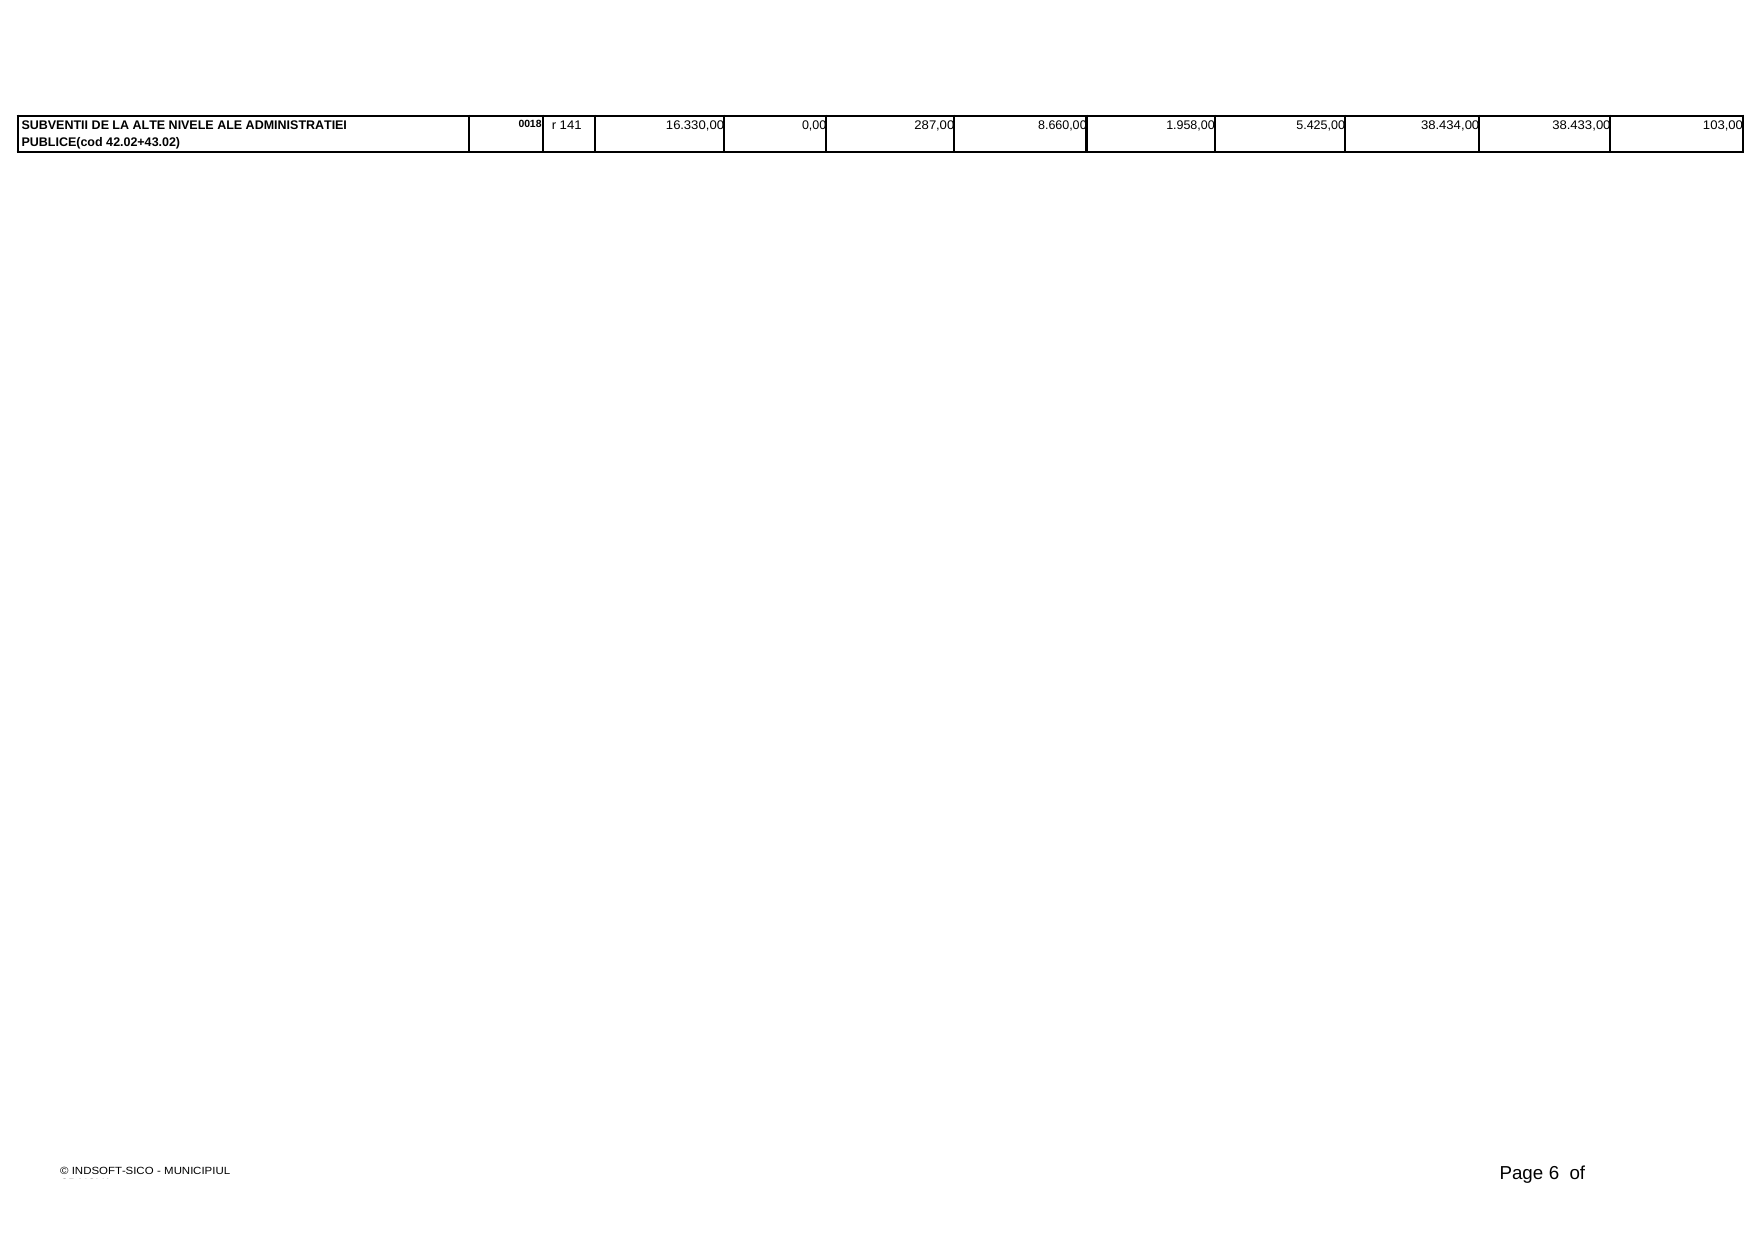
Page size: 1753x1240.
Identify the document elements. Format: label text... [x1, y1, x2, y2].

table_cell 5.425,00 [1216, 117, 1344, 151]
table_cell 0,00 [725, 117, 825, 151]
table_cell r 141 [544, 117, 594, 151]
table_cell 0018 [470, 117, 542, 151]
table_cell SUBVENTII DE LA ALTE NIVELE ALE ADMINISTRATIEI PUBLICE(cod 42.02+43.02) [19, 117, 468, 151]
table_cell 8.660,00 [955, 117, 1085, 151]
table_cell 1.958,00 [1088, 117, 1214, 151]
table_cell 16.330,00 [596, 117, 723, 151]
table_cell 103,00 [1611, 117, 1742, 151]
table_cell 38.433,00 [1480, 117, 1609, 151]
table_cell 38.434,00 [1346, 117, 1478, 151]
table_cell 287,00 [827, 117, 953, 151]
